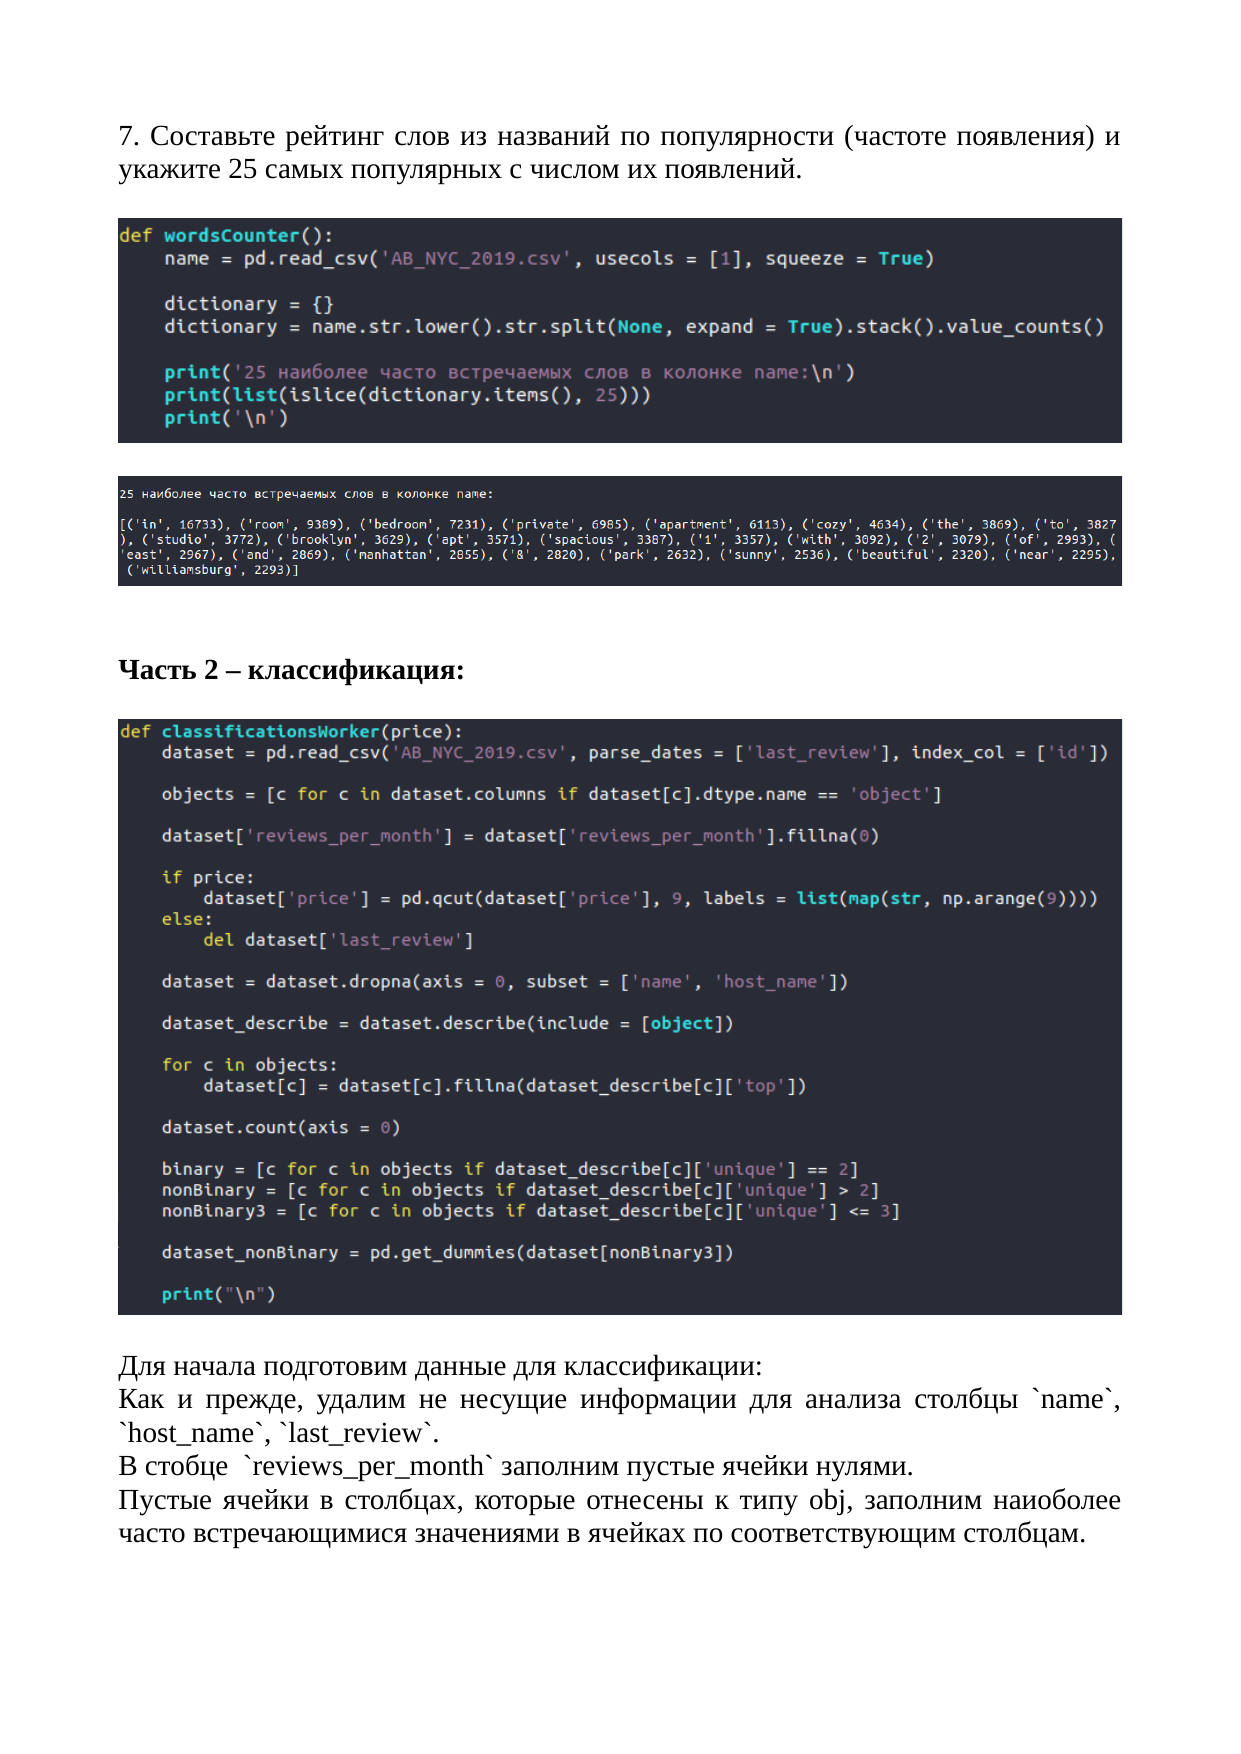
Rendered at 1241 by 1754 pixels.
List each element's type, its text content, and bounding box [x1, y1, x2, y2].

picture [118, 719, 1123, 1315]
text Часть 2 – классификация: [118, 652, 1122, 686]
picture [118, 476, 1123, 586]
text 7. Составьте рейтинг слов из названий по популярности (частоте появления) и укажите 25 самых популярных с числом их появлений. [118, 118, 1122, 185]
picture [118, 218, 1123, 443]
text Пустые ячейки в столбцах, которые отнесены к типу obj, заполним наиоболее часто встречающимися значениями в ячейках по соответствующим столбцам. [118, 1482, 1122, 1549]
text В стобце `reviews_per_month` заполним пустые ячейки нулями. [118, 1448, 1122, 1482]
text Для начала подготовим данные для классификации: [118, 1348, 1122, 1381]
text Как и прежде, удалим не несущие информации для анализа столбцы `name`, `host_name`, `last_review`. [118, 1381, 1122, 1448]
